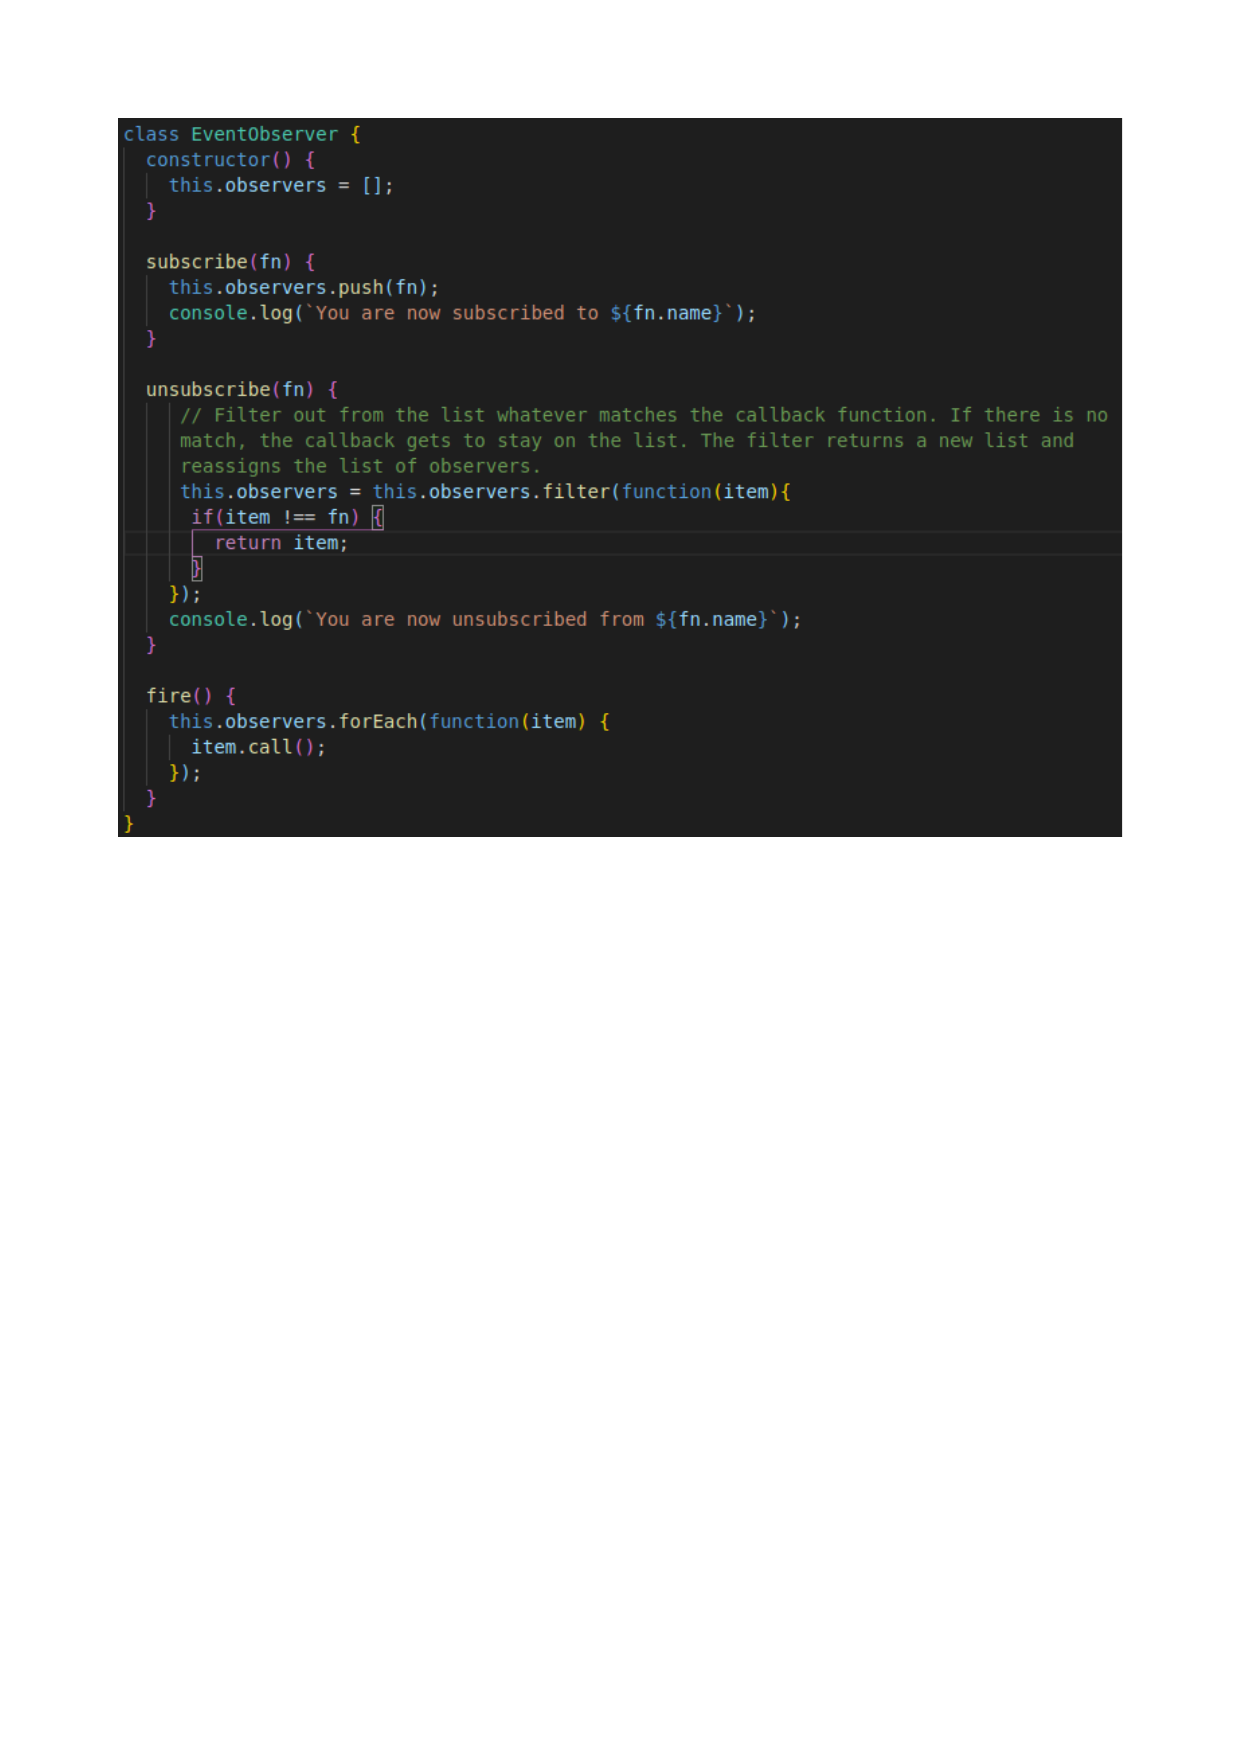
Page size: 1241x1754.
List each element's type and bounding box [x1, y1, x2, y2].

picture [118, 118, 1123, 837]
